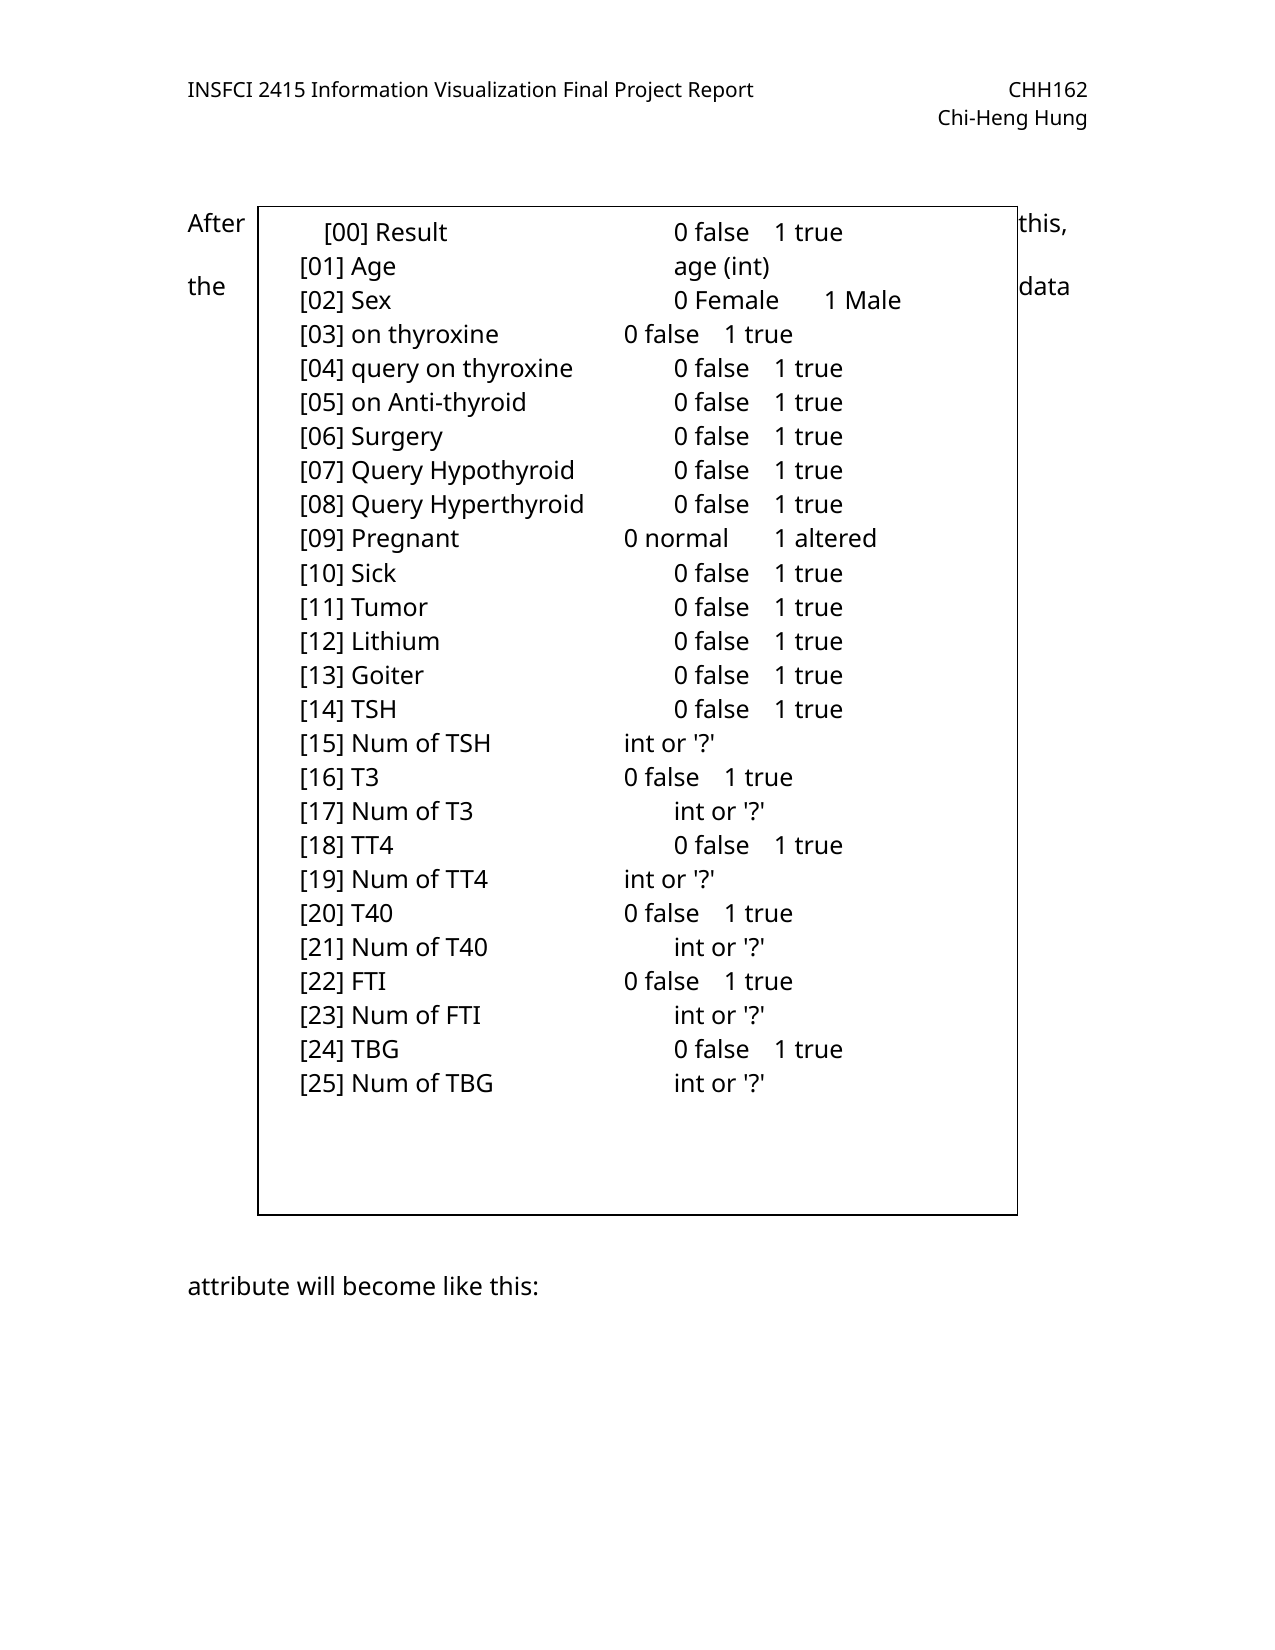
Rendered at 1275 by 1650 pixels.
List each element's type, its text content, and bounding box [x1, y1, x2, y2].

text [05] on Anti-thyroid 0 false 1 true [273, 385, 1001, 419]
text [04] query on thyroxine 0 false 1 true [273, 351, 1001, 385]
text [08] Query Hyperthyroid 0 false 1 true [273, 487, 1001, 521]
text [12] Lithium 0 false 1 true [273, 623, 1001, 657]
text [06] Surgery 0 false 1 true [273, 419, 1001, 453]
text [02] Sex 0 Female 1 Male [273, 283, 1001, 317]
text [09] Pregnant 0 normal 1 altered [273, 521, 1001, 555]
text [23] Num of FTI int or '?' [273, 998, 1001, 1032]
text [21] Num of T40 int or '?' [273, 930, 1001, 964]
text [22] FTI 0 false 1 true [273, 964, 1001, 998]
text [18] TT4 0 false 1 true [273, 828, 1001, 862]
text [16] T3 0 false 1 true [273, 759, 1001, 794]
text [17] Num of T3 int or '?' [273, 794, 1001, 828]
text [19] Num of TT4 int or '?' [273, 862, 1001, 896]
text [13] Goiter 0 false 1 true [273, 657, 1001, 691]
text [15] Num of TSH int or '?' [273, 726, 1001, 759]
text [03] on thyroxine 0 false 1 true [273, 317, 1001, 351]
text After this, the data attribute will become like this: [187, 181, 1088, 1306]
text [00] Result 0 false 1 true [273, 214, 1001, 249]
text [11] Tumor 0 false 1 true [273, 589, 1001, 623]
text [01] Age age (int) [273, 249, 1001, 283]
text [07] Query Hypothyroid 0 false 1 true [273, 453, 1001, 487]
text [25] Num of TBG int or '?' [273, 1066, 1001, 1100]
text [14] TSH 0 false 1 true [273, 691, 1001, 726]
text [24] TBG 0 false 1 true [273, 1032, 1001, 1066]
text [10] Sick 0 false 1 true [273, 555, 1001, 589]
text [20] T40 0 false 1 true [273, 896, 1001, 930]
